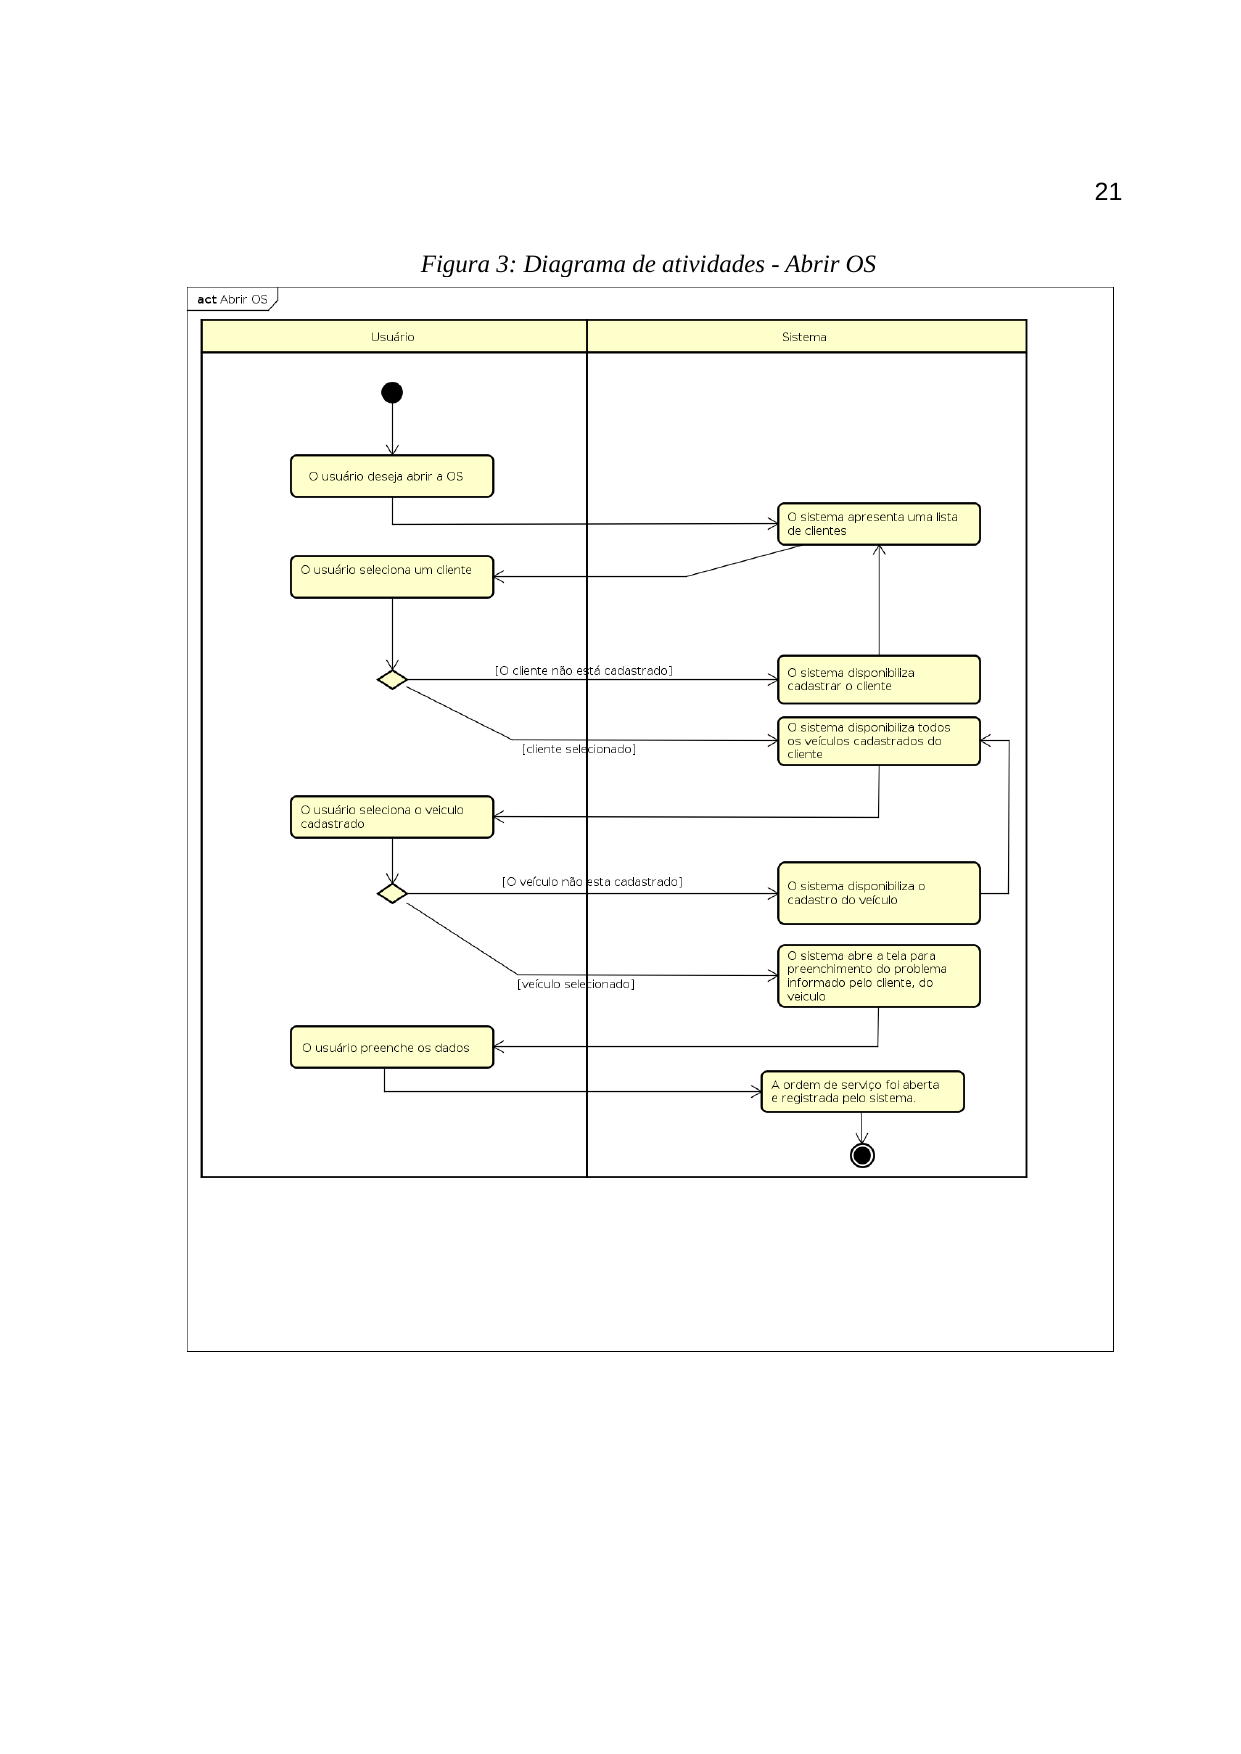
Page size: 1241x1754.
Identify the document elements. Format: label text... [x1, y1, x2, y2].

text Figura 3: Diagrama de atividades - Abrir OS [177, 249, 1122, 277]
picture [177, 277, 1123, 1360]
